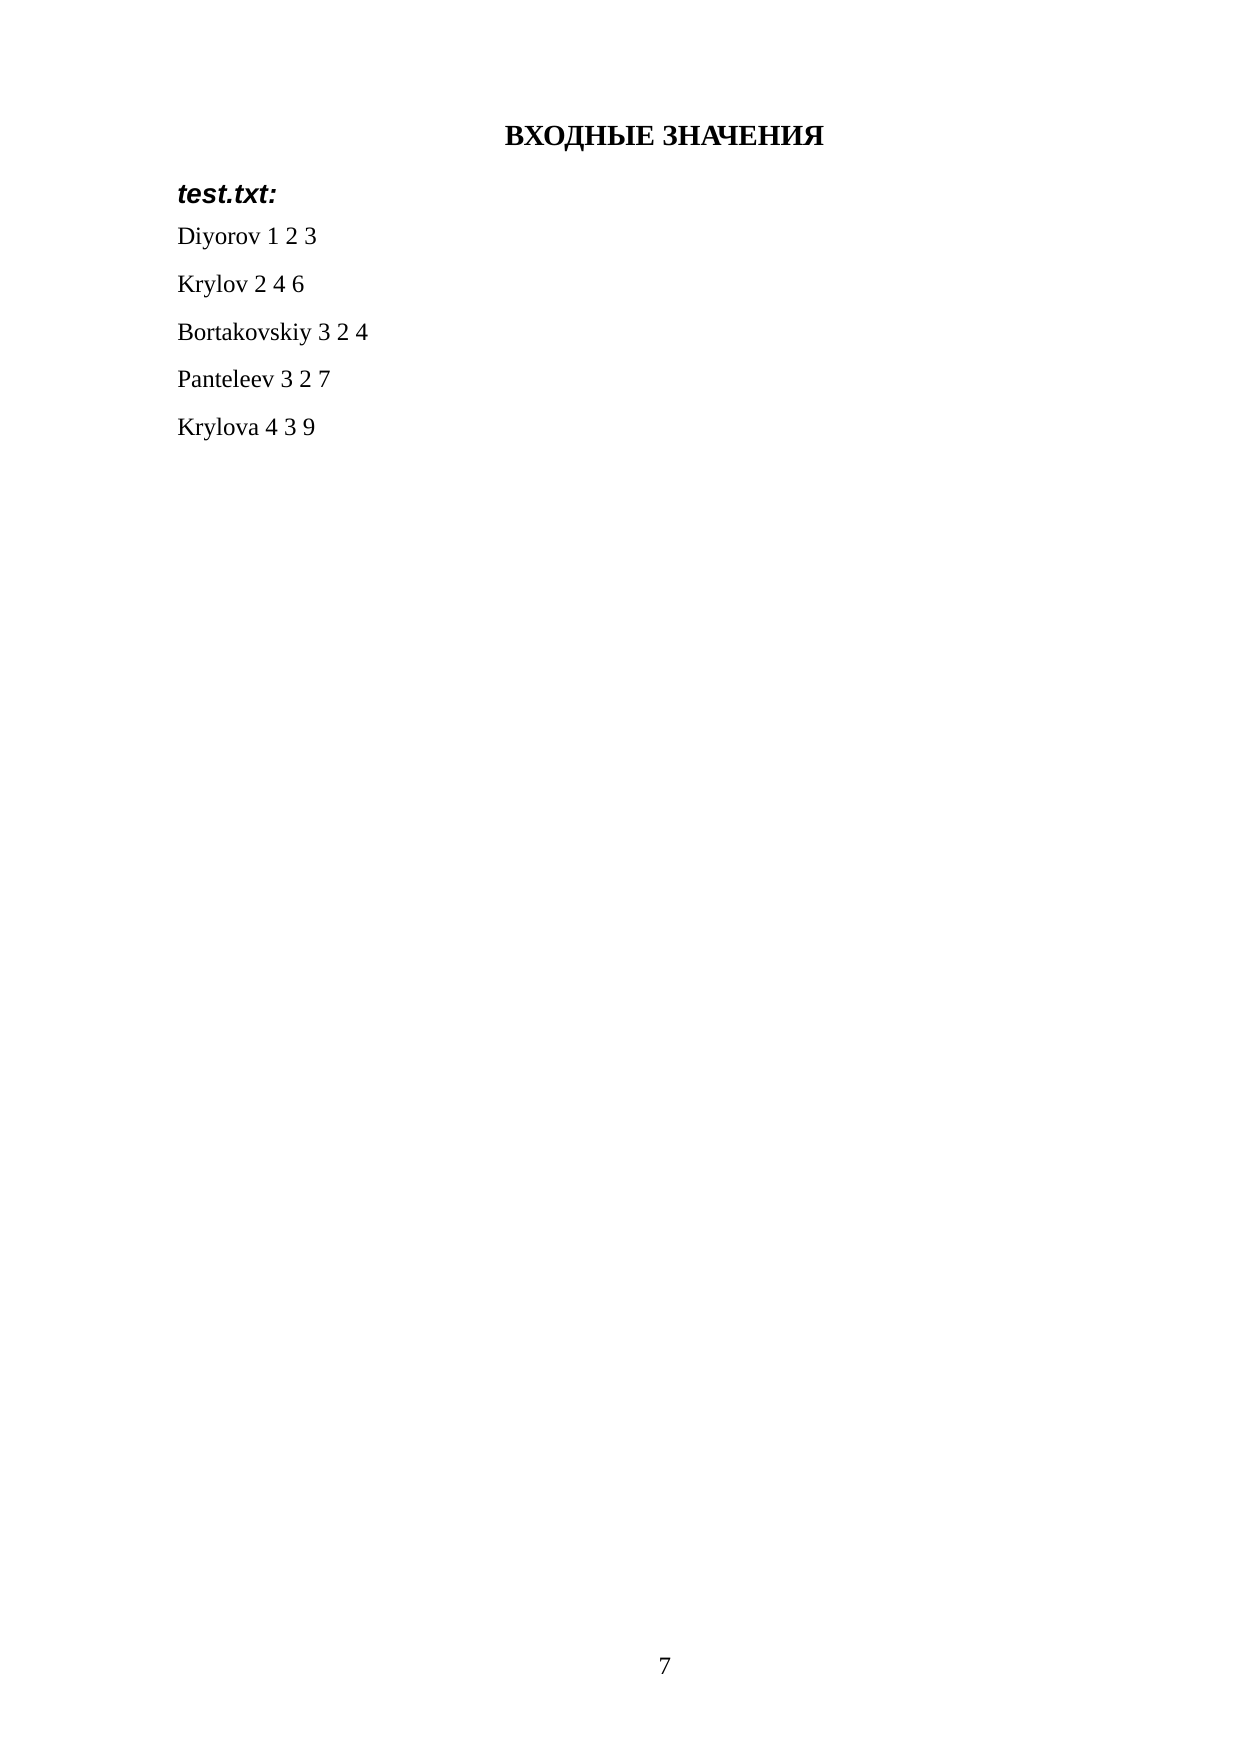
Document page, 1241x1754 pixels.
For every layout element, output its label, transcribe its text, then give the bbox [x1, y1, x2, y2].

text Krylov 2 4 6 [177, 269, 1152, 298]
text Diyorov 1 2 3 [177, 221, 1152, 250]
subtitle входные значения [177, 118, 1152, 152]
text Bortakovskiy 3 2 4 [177, 317, 1152, 345]
text Krylova 4 3 9 [177, 412, 1152, 441]
subtitle test.txt: [177, 177, 1152, 209]
text Panteleev 3 2 7 [177, 364, 1152, 393]
